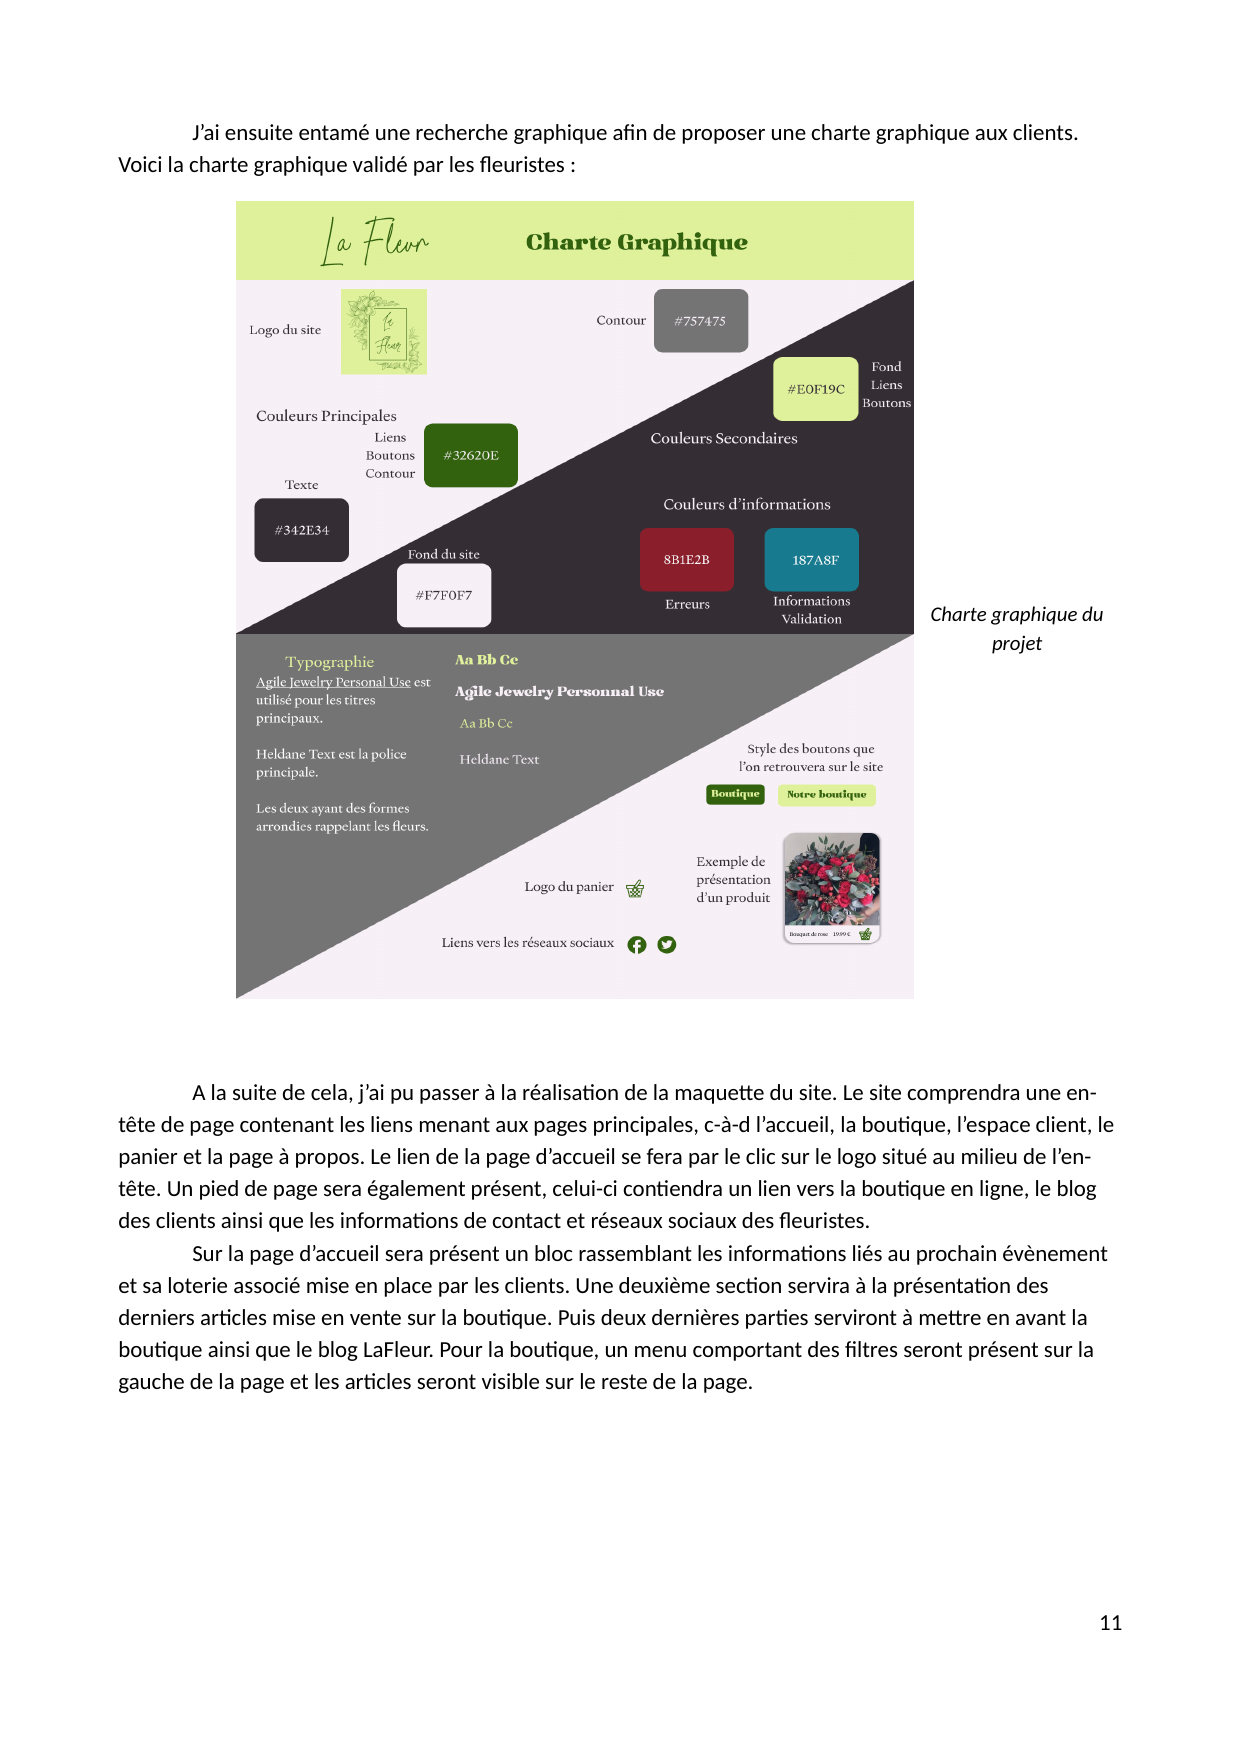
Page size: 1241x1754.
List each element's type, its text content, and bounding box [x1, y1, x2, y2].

text [118, 601, 236, 656]
text A la suite de cela, j’ai pu passer à la réalisation de la maquette du site. Le site comprendra une en-tête de page contenant les liens menant aux pages principales, c-à-d l’accueil, la boutique, l’espace client, le panier et la page à propos. Le lien de la page d’accueil se fera par le clic sur le logo situé au milieu de l’en-tête. Un pied de page sera également présent, celui-ci contiendra un lien vers la boutique en ligne, le blog des clients ainsi que les informations de contact et réseaux sociaux des fleuristes. [118, 1078, 1122, 1234]
picture [236, 201, 914, 999]
text Sur la page d’accueil sera présent un bloc rassemblant les informations liés au prochain évènement et sa loterie associé mise en place par les clients. Une deuxième section servira à la présentation des derniers articles mise en vente sur la boutique. Puis deux dernières parties serviront à mettre en avant la boutique ainsi que le blog LaFleur. Pour la boutique, un menu comportant des filtres seront présent sur la gauche de la page et les articles seront visible sur le reste de la page. [118, 1239, 1122, 1395]
text J’ai ensuite entamé une recherche graphique afin de proposer une charte graphique aux clients. Voici la charte graphique validé par les fleuristes : [118, 118, 1122, 178]
text Charte graphique du projet [914, 601, 1122, 656]
